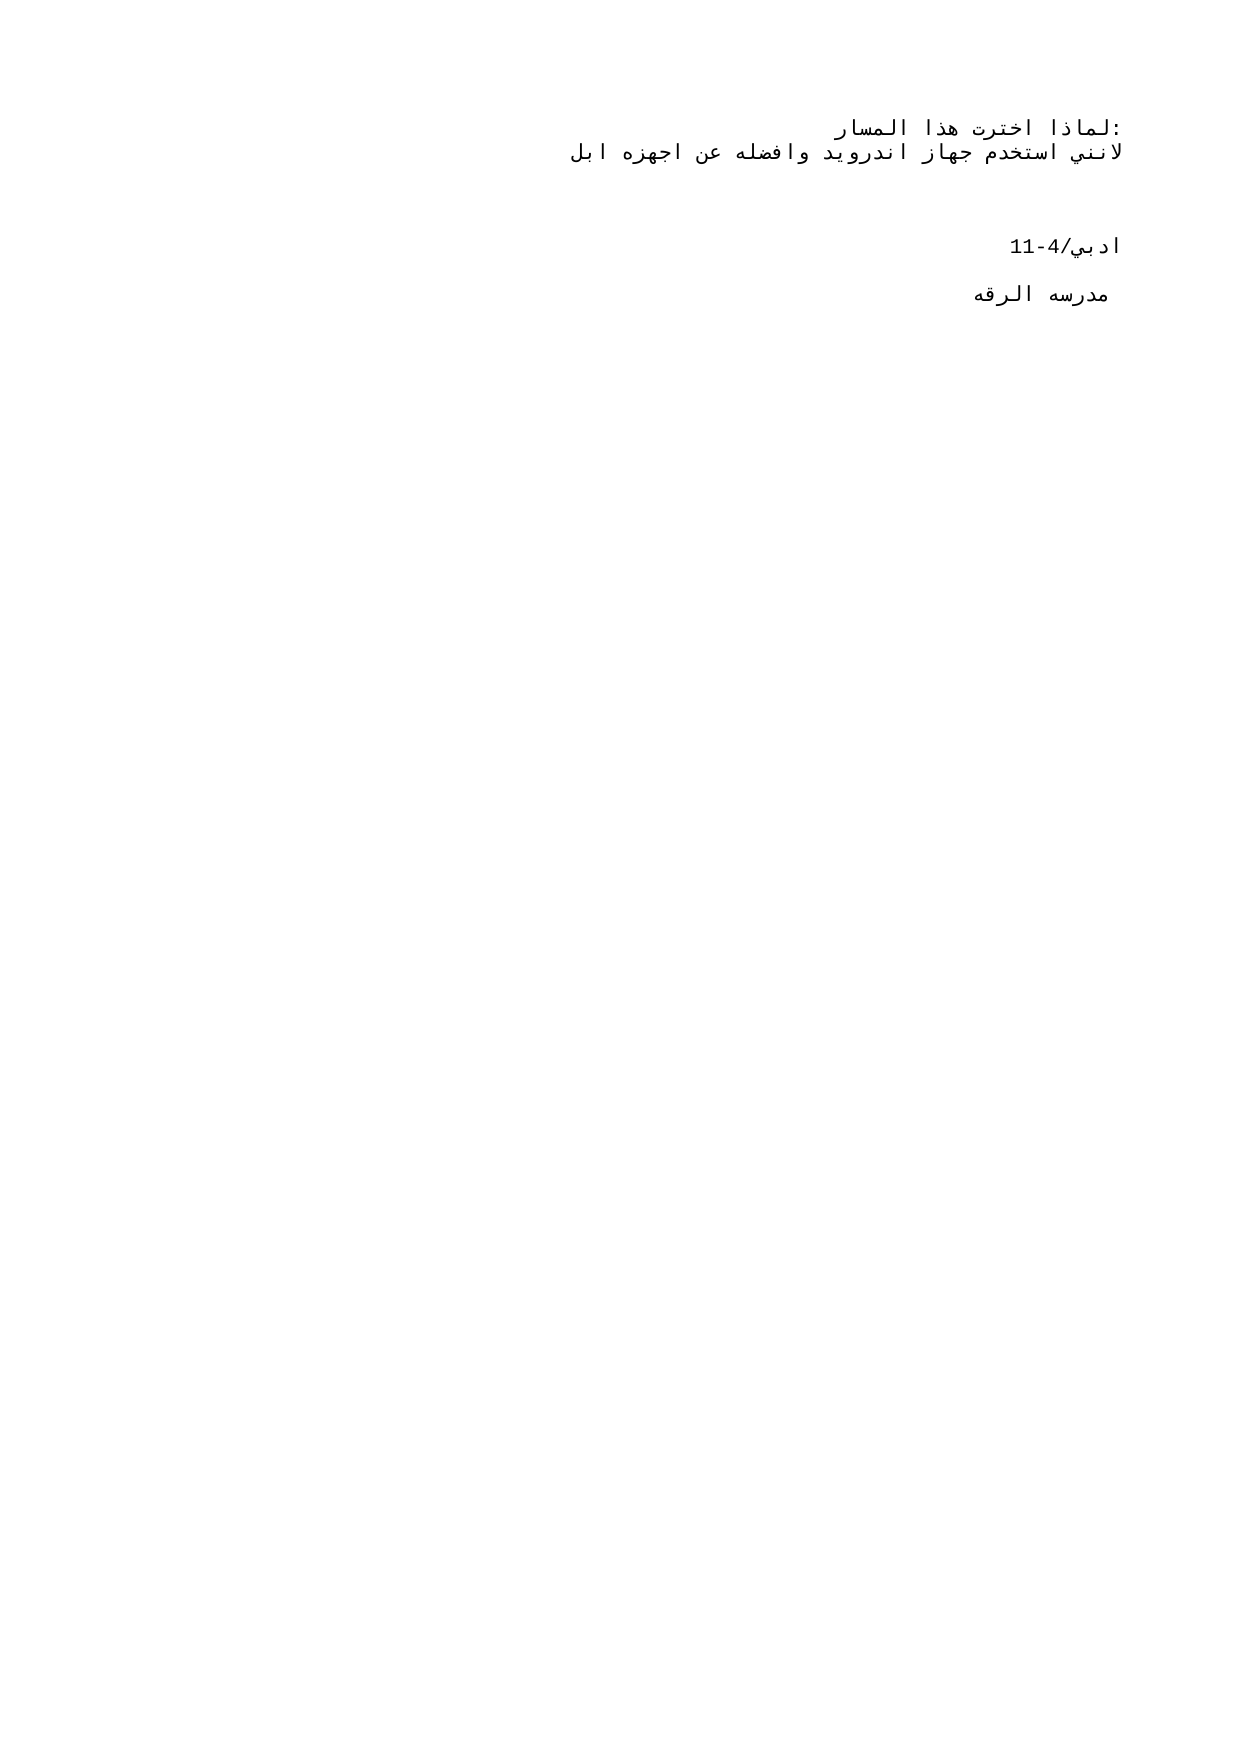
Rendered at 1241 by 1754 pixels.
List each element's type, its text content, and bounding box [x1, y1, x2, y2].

text مدرسه الرقه [118, 284, 1122, 307]
text لانني استخدم جهاز اندرويد وافضله عن اجهزه ابل [118, 142, 1122, 165]
text لماذا اخترت هذا المسار: [118, 118, 1122, 142]
text 11-4/ادبي [118, 236, 1122, 260]
